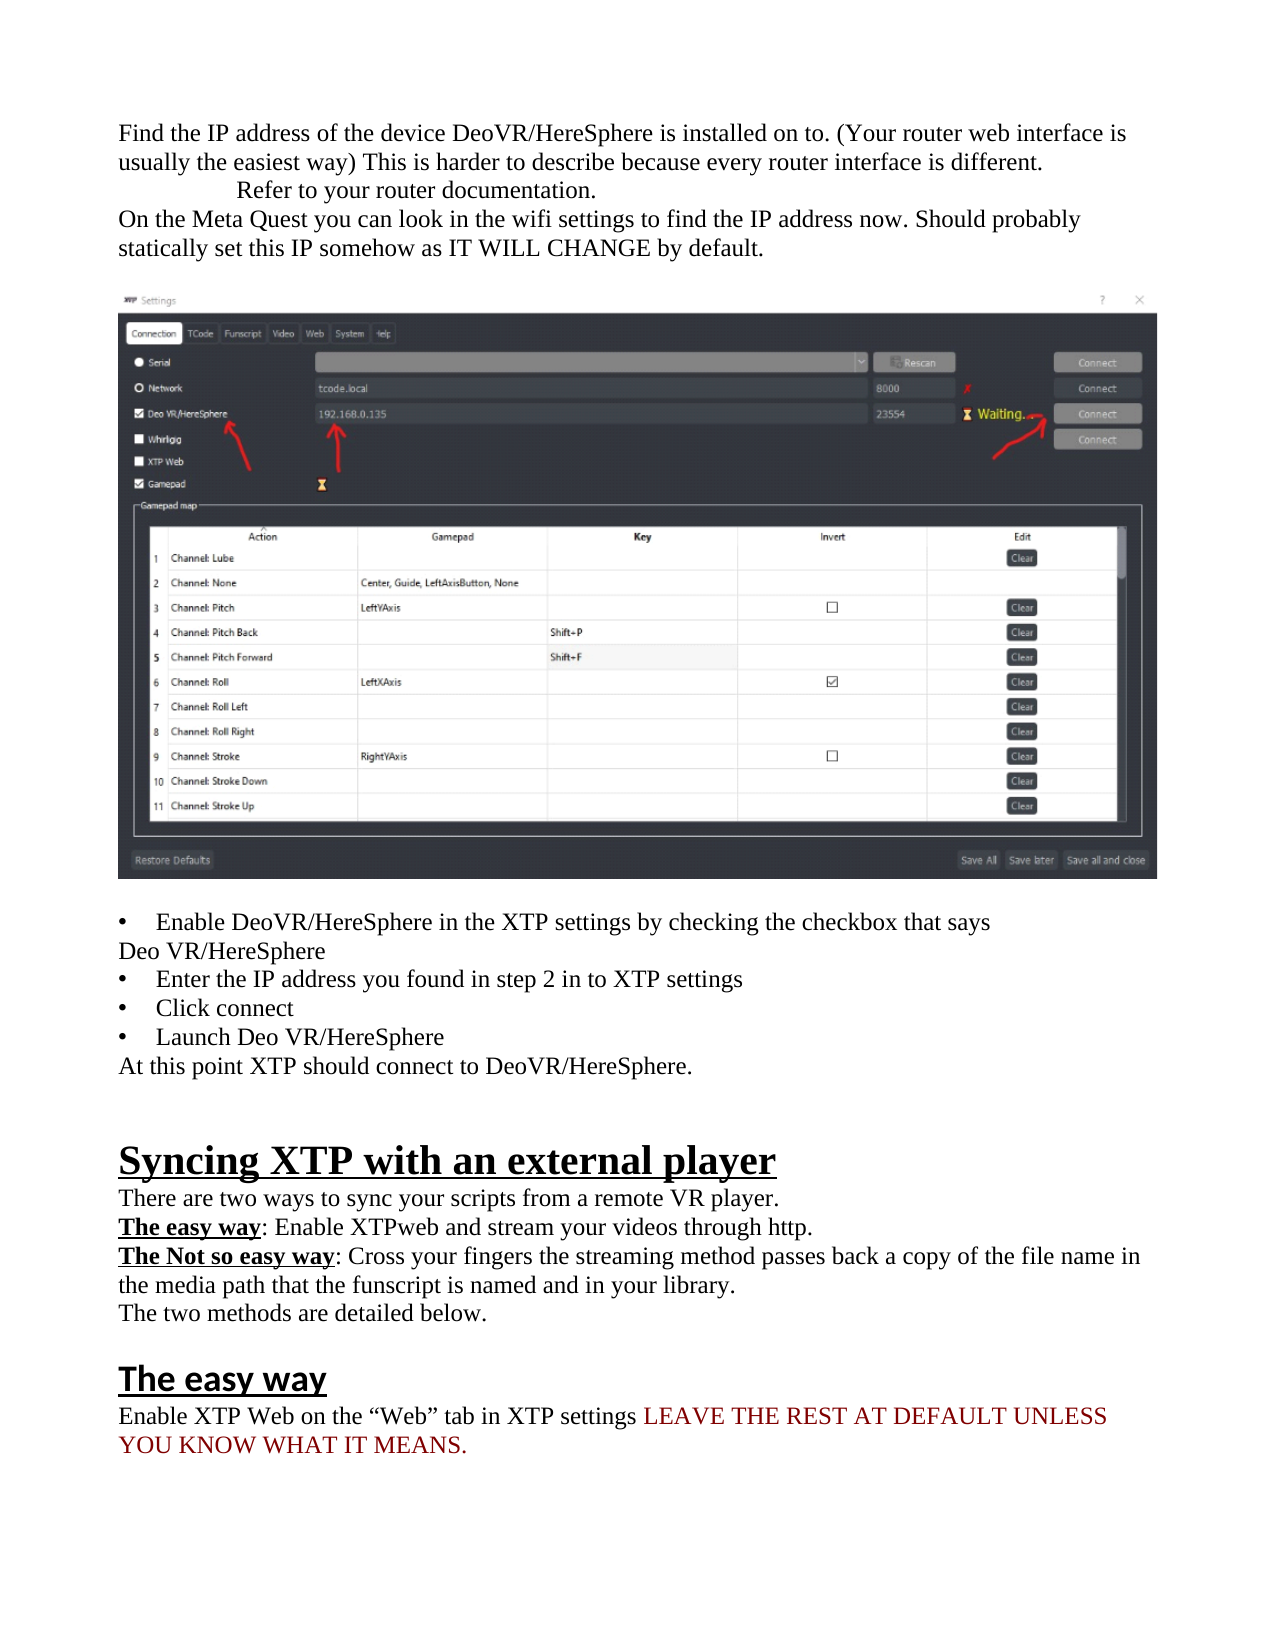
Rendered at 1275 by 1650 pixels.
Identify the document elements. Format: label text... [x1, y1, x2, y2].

text Syncing XTP with an external player [118, 1136, 1157, 1183]
text Enable XTP Web on the “Web” tab in XTP settings LEAVE THE REST AT DEFAULT UNLESS YOU KNOW WHAT IT MEANS. [118, 1401, 1157, 1458]
text The easy way: Enable XTPweb and stream your videos through http. The Not so easy way: Cross your fingers the streaming method passes back a copy of the file name in the media path that the funscript is named and in your library. [118, 1212, 1157, 1298]
list Launch Deo VR/HereSphere [81, 1022, 1157, 1051]
list Enter the IP address you found in step 2 in to XTP settings [81, 964, 1157, 993]
list Find the IP address of the device DeoVR/HereSphere is installed on to. (Your router web interface is usually the easiest way) This is harder to describe because every router interface is different. [81, 118, 1157, 176]
list Enable DeoVR/HereSphere in the XTP settings by checking the checkbox that says [81, 907, 1157, 936]
list Click connect [81, 993, 1157, 1022]
text Deo VR/HereSphere [118, 936, 1157, 964]
text On the Meta Quest you can look in the wifi settings to find the IP address now. Should probably statically set this IP somehow as IT WILL CHANGE by default. [118, 204, 1157, 262]
text Refer to your router documentation. [118, 176, 1157, 204]
text At this point XTP should connect to DeoVR/HereSphere. [118, 1051, 1157, 1079]
text The two methods are detailed below. [118, 1298, 1157, 1327]
text The easy way [118, 1355, 1157, 1401]
text There are two ways to sync your scripts from a remote VR player. [118, 1183, 1157, 1212]
